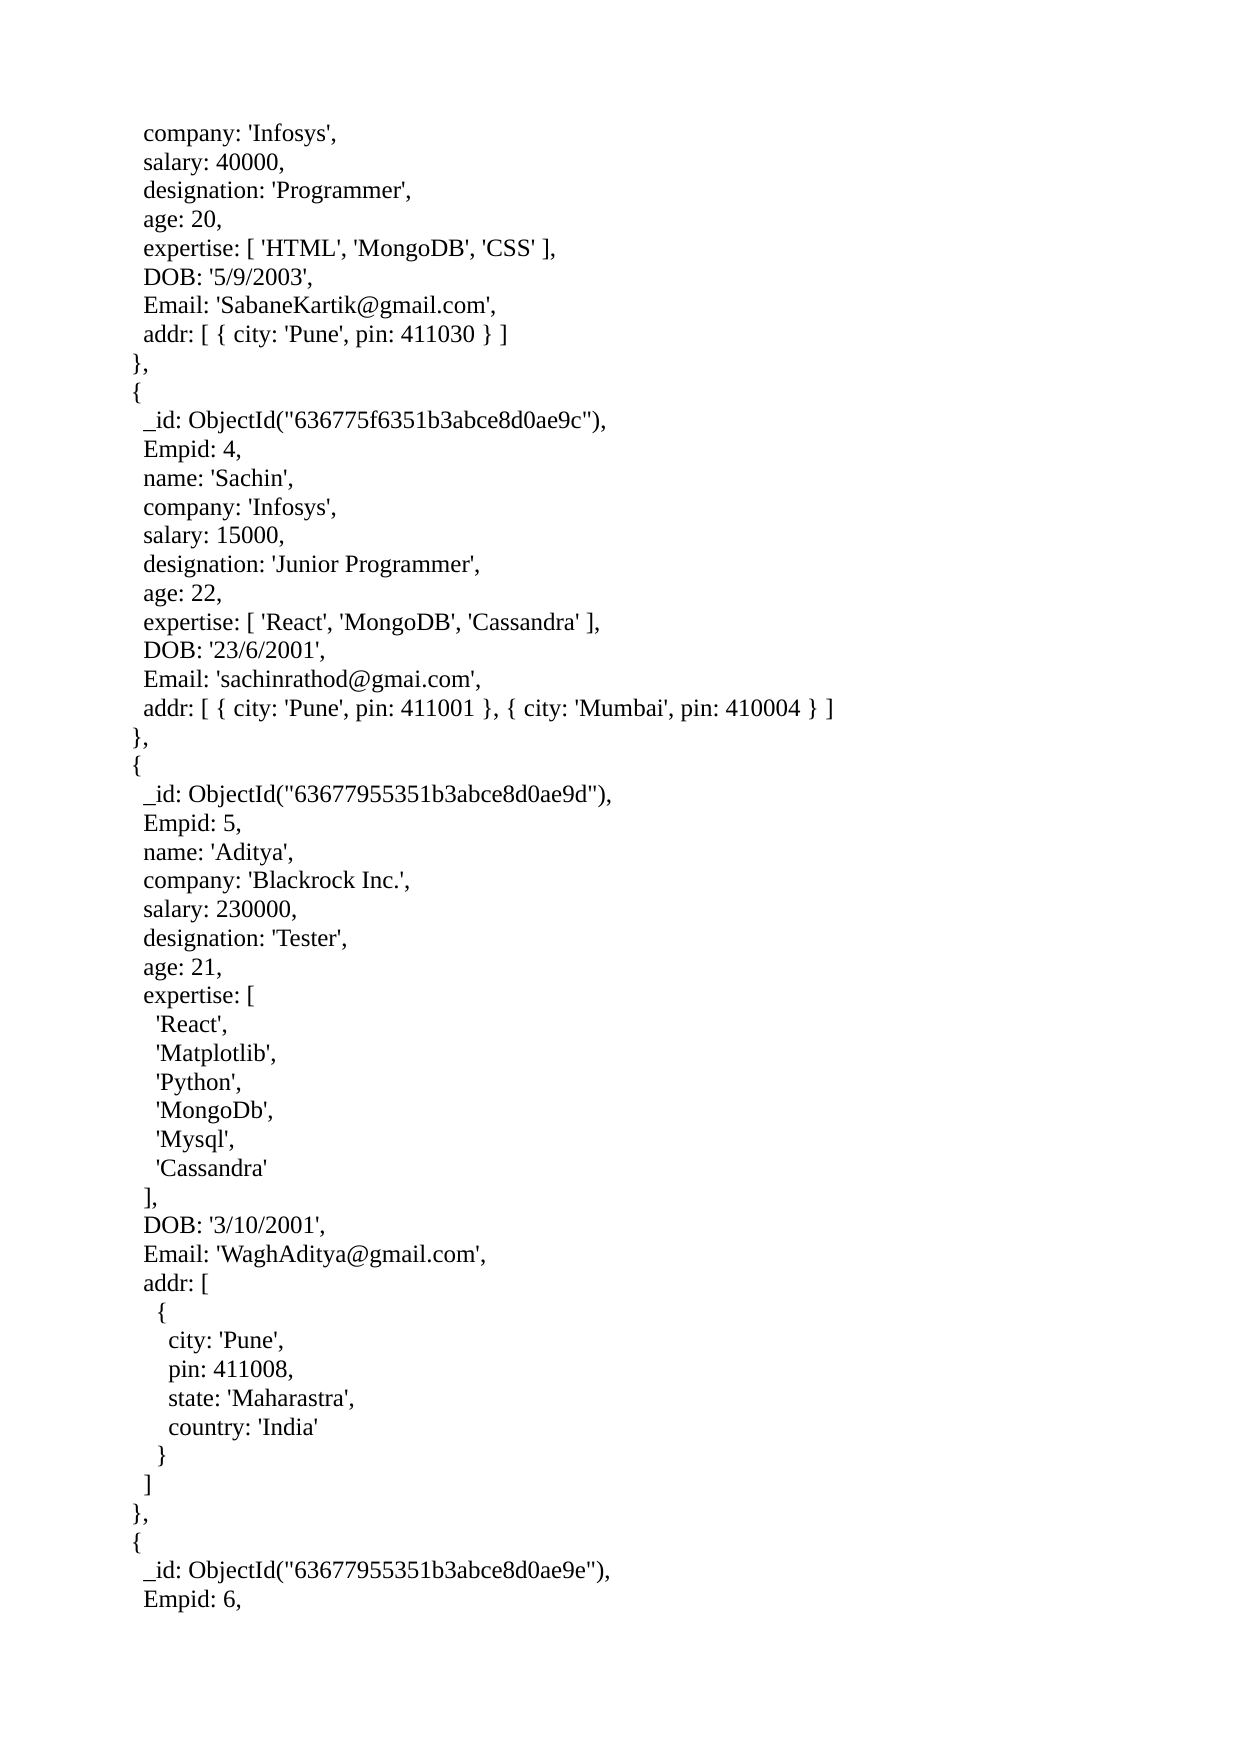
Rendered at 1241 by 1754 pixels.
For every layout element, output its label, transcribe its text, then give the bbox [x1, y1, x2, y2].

text }, [118, 722, 1122, 751]
text designation: 'Junior Programmer', [118, 549, 1122, 578]
text Email: 'SabaneKartik@gmail.com', [118, 291, 1122, 319]
text 'Cassandra' [118, 1153, 1122, 1182]
text ], [118, 1182, 1122, 1211]
text addr: [ { city: 'Pune', pin: 411030 } ] [118, 319, 1122, 348]
text 'React', [118, 1009, 1122, 1038]
text company: 'Blackrock Inc.', [118, 866, 1122, 894]
text 'Python', [118, 1067, 1122, 1096]
text } [118, 1441, 1122, 1469]
text { [118, 1297, 1122, 1326]
text 'Mysql', [118, 1124, 1122, 1153]
text ] [118, 1469, 1122, 1498]
text DOB: '3/10/2001', [118, 1211, 1122, 1239]
text Empid: 6, [118, 1584, 1122, 1613]
text salary: 230000, [118, 894, 1122, 923]
text expertise: [ 'HTML', 'MongoDB', 'CSS' ], [118, 233, 1122, 262]
text { [118, 1527, 1122, 1556]
text addr: [ [118, 1268, 1122, 1297]
text _id: ObjectId("63677955351b3abce8d0ae9e"), [118, 1556, 1122, 1584]
text Empid: 5, [118, 808, 1122, 837]
text age: 22, [118, 578, 1122, 607]
text state: 'Maharastra', [118, 1383, 1122, 1412]
text age: 21, [118, 952, 1122, 981]
text 'Matplotlib', [118, 1038, 1122, 1067]
text Email: 'WaghAditya@gmail.com', [118, 1239, 1122, 1268]
text country: 'India' [118, 1412, 1122, 1441]
text name: 'Sachin', [118, 463, 1122, 492]
text designation: 'Programmer', [118, 176, 1122, 204]
text Email: 'sachinrathod@gmai.com', [118, 664, 1122, 693]
text salary: 40000, [118, 147, 1122, 176]
text name: 'Aditya', [118, 837, 1122, 866]
text company: 'Infosys', [118, 492, 1122, 521]
text designation: 'Tester', [118, 923, 1122, 952]
text salary: 15000, [118, 521, 1122, 549]
text Empid: 4, [118, 434, 1122, 463]
text age: 20, [118, 204, 1122, 233]
text { [118, 377, 1122, 406]
text { [118, 751, 1122, 779]
text company: 'Infosys', [118, 118, 1122, 147]
text _id: ObjectId("63677955351b3abce8d0ae9d"), [118, 779, 1122, 808]
text addr: [ { city: 'Pune', pin: 411001 }, { city: 'Mumbai', pin: 410004 } ] [118, 693, 1122, 722]
text 'MongoDb', [118, 1096, 1122, 1124]
text expertise: [ 'React', 'MongoDB', 'Cassandra' ], [118, 607, 1122, 636]
text city: 'Pune', [118, 1326, 1122, 1354]
text }, [118, 1498, 1122, 1527]
text DOB: '23/6/2001', [118, 636, 1122, 664]
text pin: 411008, [118, 1354, 1122, 1383]
text expertise: [ [118, 981, 1122, 1009]
text DOB: '5/9/2003', [118, 262, 1122, 291]
text _id: ObjectId("636775f6351b3abce8d0ae9c"), [118, 406, 1122, 434]
text }, [118, 348, 1122, 377]
